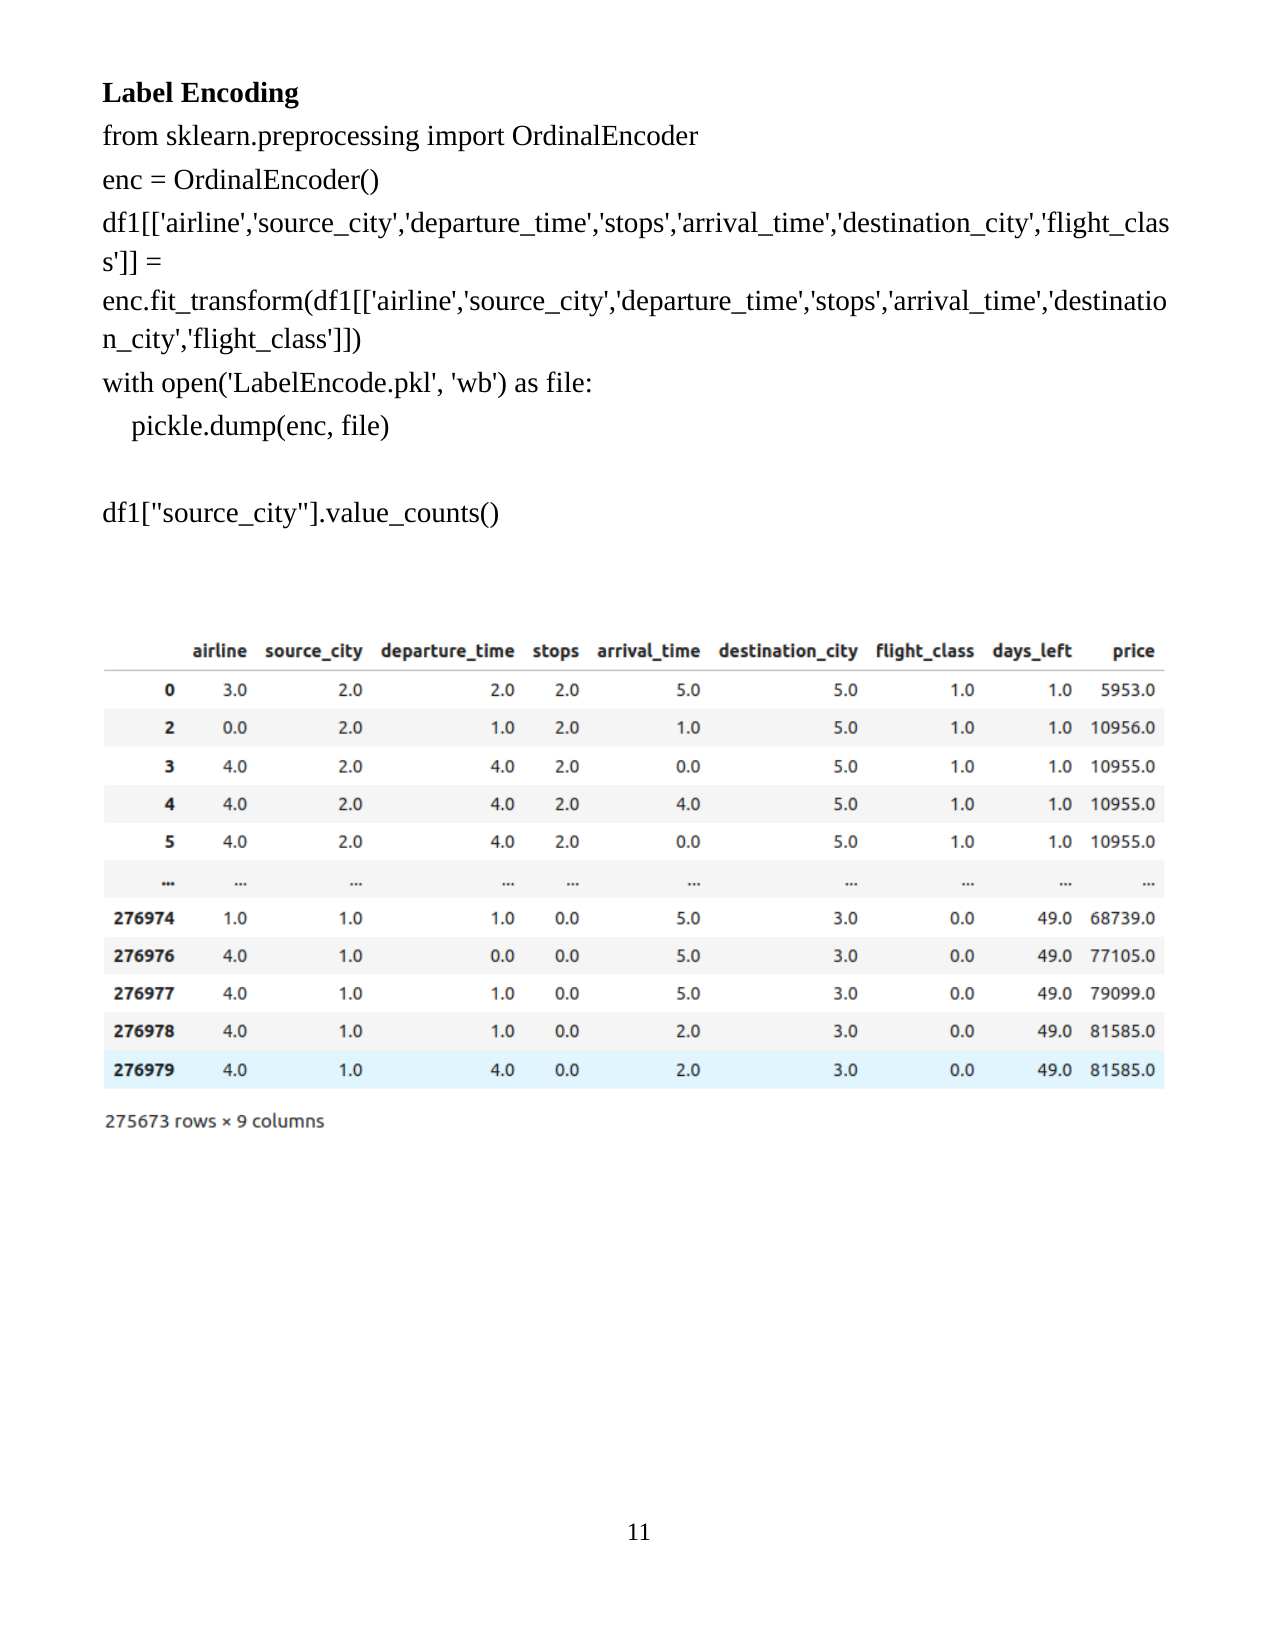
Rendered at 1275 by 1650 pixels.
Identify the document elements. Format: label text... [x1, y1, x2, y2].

text Label Encoding [102, 75, 1175, 108]
text df1["source_city"].value_counts() [102, 495, 1175, 529]
text with open('LabelEncode.pkl', 'wb') as file: [102, 365, 1175, 398]
text df1[['airline','source_city','departure_time','stops','arrival_time','destination_city','flight_class']] = enc.fit_transform(df1[['airline','source_city','departure_time','stops','arrival_time','destination_city','flight_class']]) [102, 206, 1175, 355]
picture [103, 626, 1177, 1149]
text enc = OrdinalEncoder() [102, 162, 1175, 196]
text from sklearn.preprocessing import OrdinalEncoder [102, 118, 1175, 152]
text pickle.dump(enc, file) [102, 408, 1175, 442]
